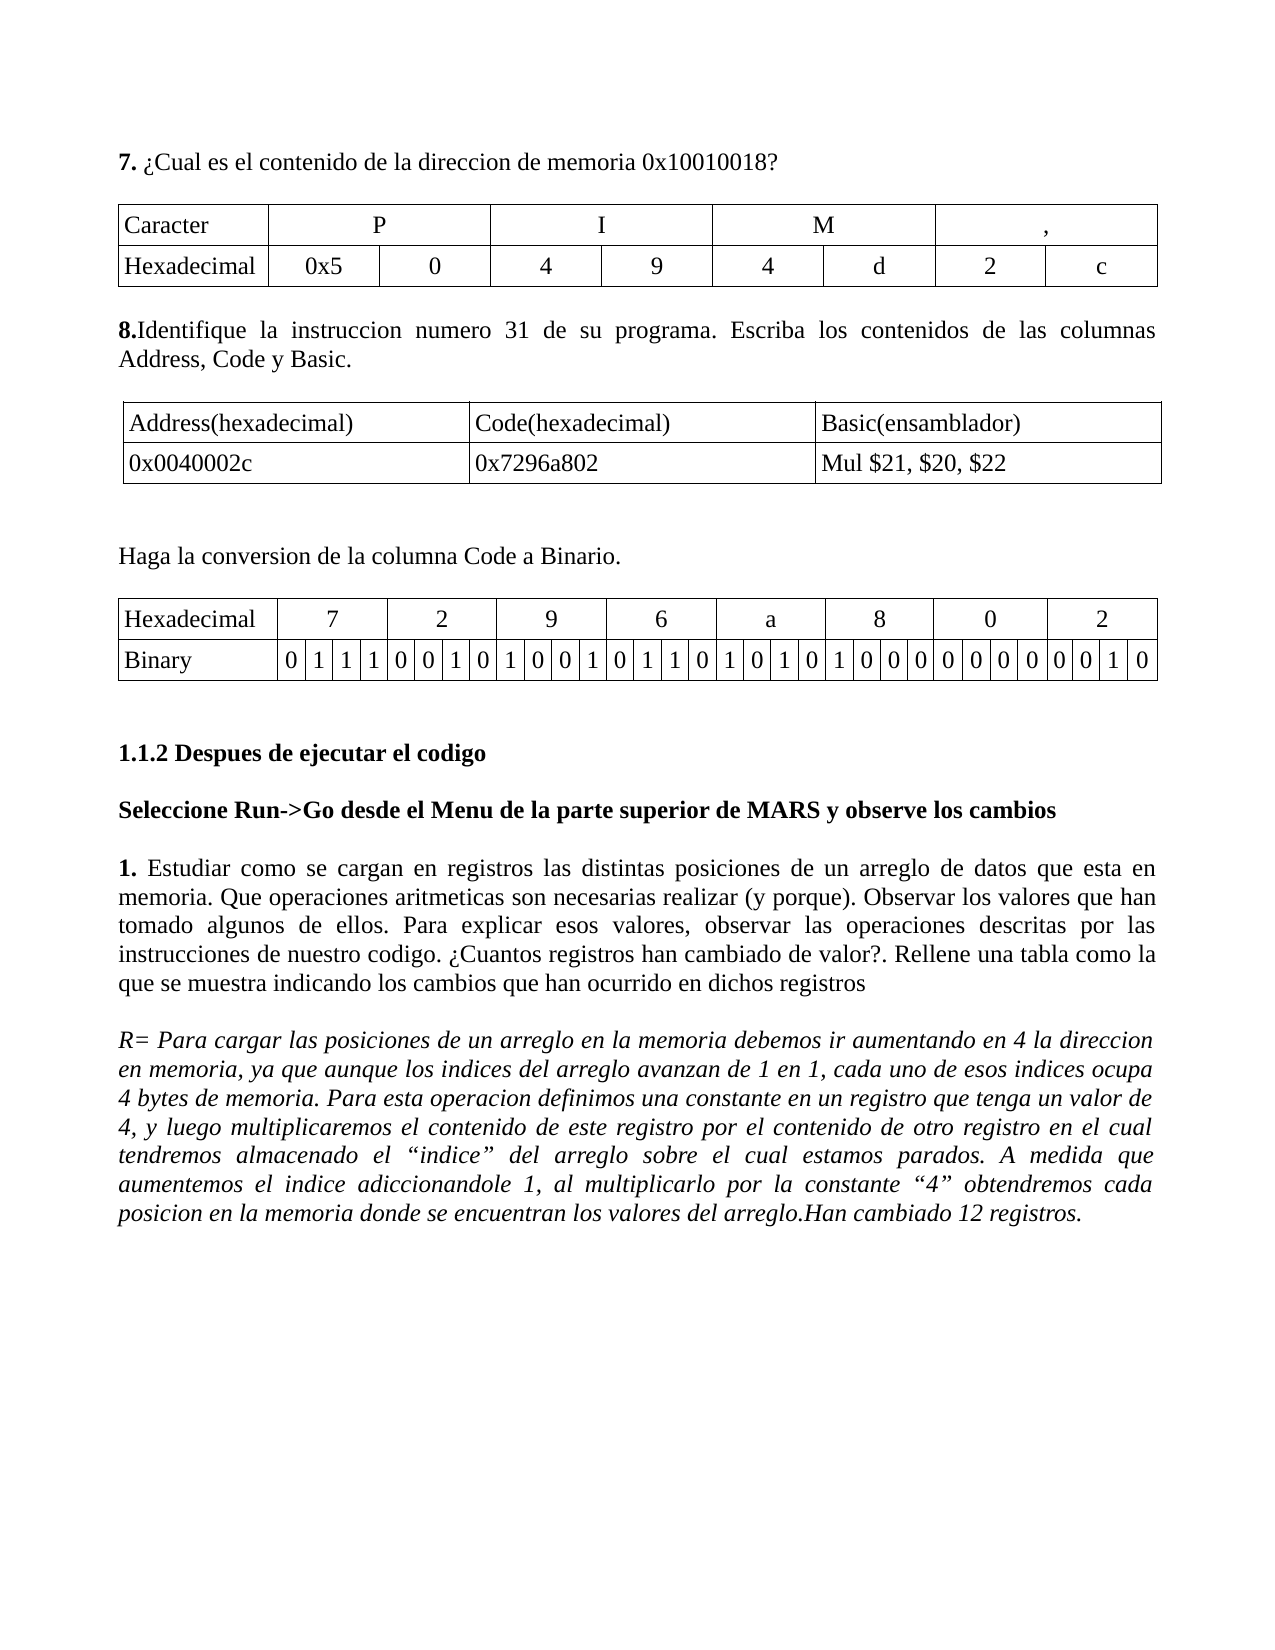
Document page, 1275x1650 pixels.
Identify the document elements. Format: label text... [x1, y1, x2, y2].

table_cell 0 [799, 640, 825, 680]
table_header Caracter [119, 205, 268, 245]
table_cell 1 [1100, 640, 1127, 680]
table_cell 0 [1018, 640, 1047, 680]
table_cell 0 [380, 246, 490, 286]
table_cell 0 [470, 640, 496, 680]
table_header 2 [388, 599, 496, 639]
text 1. Estudiar como se cargan en registros las distintas posiciones de un arreglo de datos que esta en memoria. Que operaciones aritmeticas son necesarias realizar (y porque). Observar los valores que han tomado algunos de ellos. Para explicar esos valores, observar las operaciones descritas por las instrucciones de nuestro codigo. ¿Cuantos registros han cambiado de valor?. Rellene una tabla como la que se muestra indicando los cambios que han ocurrido en dichos registros [118, 853, 1157, 997]
table_cell 0 [1073, 640, 1099, 680]
table_header P [269, 205, 490, 245]
text R= Para cargar las posiciones de un arreglo en la memoria debemos ir aumentando en 4 la direccion en memoria, ya que aunque los indices del arreglo avanzan de 1 en 1, cada uno de esos indices ocupa 4 bytes de memoria. Para esta operacion definimos una constante en un registro que tenga un valor de 4, y luego multiplicaremos el contenido de este registro por el contenido de otro registro en el cual tendremos almacenado el “indice” del arreglo sobre el cual estamos parados. A medida que aumentemos el indice adiccionandole 1, al multiplicarlo por la constante “4” obtendremos cada posicion en la memoria donde se encuentran los valores del arreglo.Han cambiado 12 registros. [118, 1025, 1157, 1227]
table_cell 4 [491, 246, 601, 286]
table_cell 1 [826, 640, 853, 680]
table_cell 0 [991, 640, 1017, 680]
table_cell d [824, 246, 935, 286]
table_header 9 [497, 599, 606, 639]
table_header 2 [1048, 599, 1157, 639]
table_cell Hexadecimal [119, 246, 268, 286]
table_cell 0 [1048, 640, 1072, 680]
table_cell 0x7296a802 [470, 443, 815, 483]
table_header 0 [934, 599, 1047, 639]
table_cell 0 [552, 640, 579, 680]
table_cell 1 [717, 640, 743, 680]
table_cell Mul $21, $20, $22 [816, 443, 1161, 483]
table_cell 0 [881, 640, 907, 680]
table_cell c [1046, 246, 1157, 286]
table_header Address(hexadecimal) [124, 403, 469, 442]
text 8.Identifique la instruccion numero 31 de su programa. Escriba los contenidos de las columnas Address, Code y Basic. [118, 315, 1157, 373]
table_header M [713, 205, 935, 245]
text 7. ¿Cual es el contenido de la direccion de memoria 0x10010018? [118, 147, 1157, 176]
table_cell 0x5 [269, 246, 379, 286]
table_header 8 [826, 599, 933, 639]
table_header 6 [607, 599, 716, 639]
table_header I [491, 205, 712, 245]
table_cell 0 [908, 640, 933, 680]
table_cell 1 [580, 640, 606, 680]
table_cell 0 [278, 640, 305, 680]
table_cell 1 [306, 640, 332, 680]
table_cell 0 [415, 640, 442, 680]
table_cell 0 [689, 640, 716, 680]
table_cell 4 [713, 246, 823, 286]
table_cell 1 [771, 640, 798, 680]
table_header 7 [278, 599, 387, 639]
table_header a [717, 599, 825, 639]
table_cell 1 [497, 640, 524, 680]
table_cell 0 [388, 640, 414, 680]
table_header Code(hexadecimal) [470, 403, 815, 442]
table_header Basic(ensamblador) [816, 403, 1161, 442]
text Seleccione Run->Go desde el Menu de la parte superior de MARS y observe los cambios [118, 795, 1157, 824]
table_cell 1 [443, 640, 469, 680]
table_cell 1 [634, 640, 661, 680]
table_cell 1 [333, 640, 360, 680]
table_cell 1 [361, 640, 387, 680]
table_cell 2 [936, 246, 1045, 286]
table_cell 9 [602, 246, 712, 286]
table_cell 0 [854, 640, 880, 680]
table_cell 0 [1128, 640, 1157, 680]
table_cell 0 [607, 640, 633, 680]
table_cell 0 [963, 640, 990, 680]
table_cell 0 [744, 640, 770, 680]
table_cell Binary [119, 640, 277, 680]
table_cell 0 [934, 640, 962, 680]
table_cell 0 [525, 640, 551, 680]
table_cell 0x0040002c [124, 443, 469, 483]
table_header Hexadecimal [119, 599, 277, 639]
table_header , [936, 205, 1157, 245]
text Haga la conversion de la columna Code a Binario. [118, 541, 1157, 569]
text 1.1.2 Despues de ejecutar el codigo [118, 738, 1157, 767]
table_cell 1 [662, 640, 688, 680]
